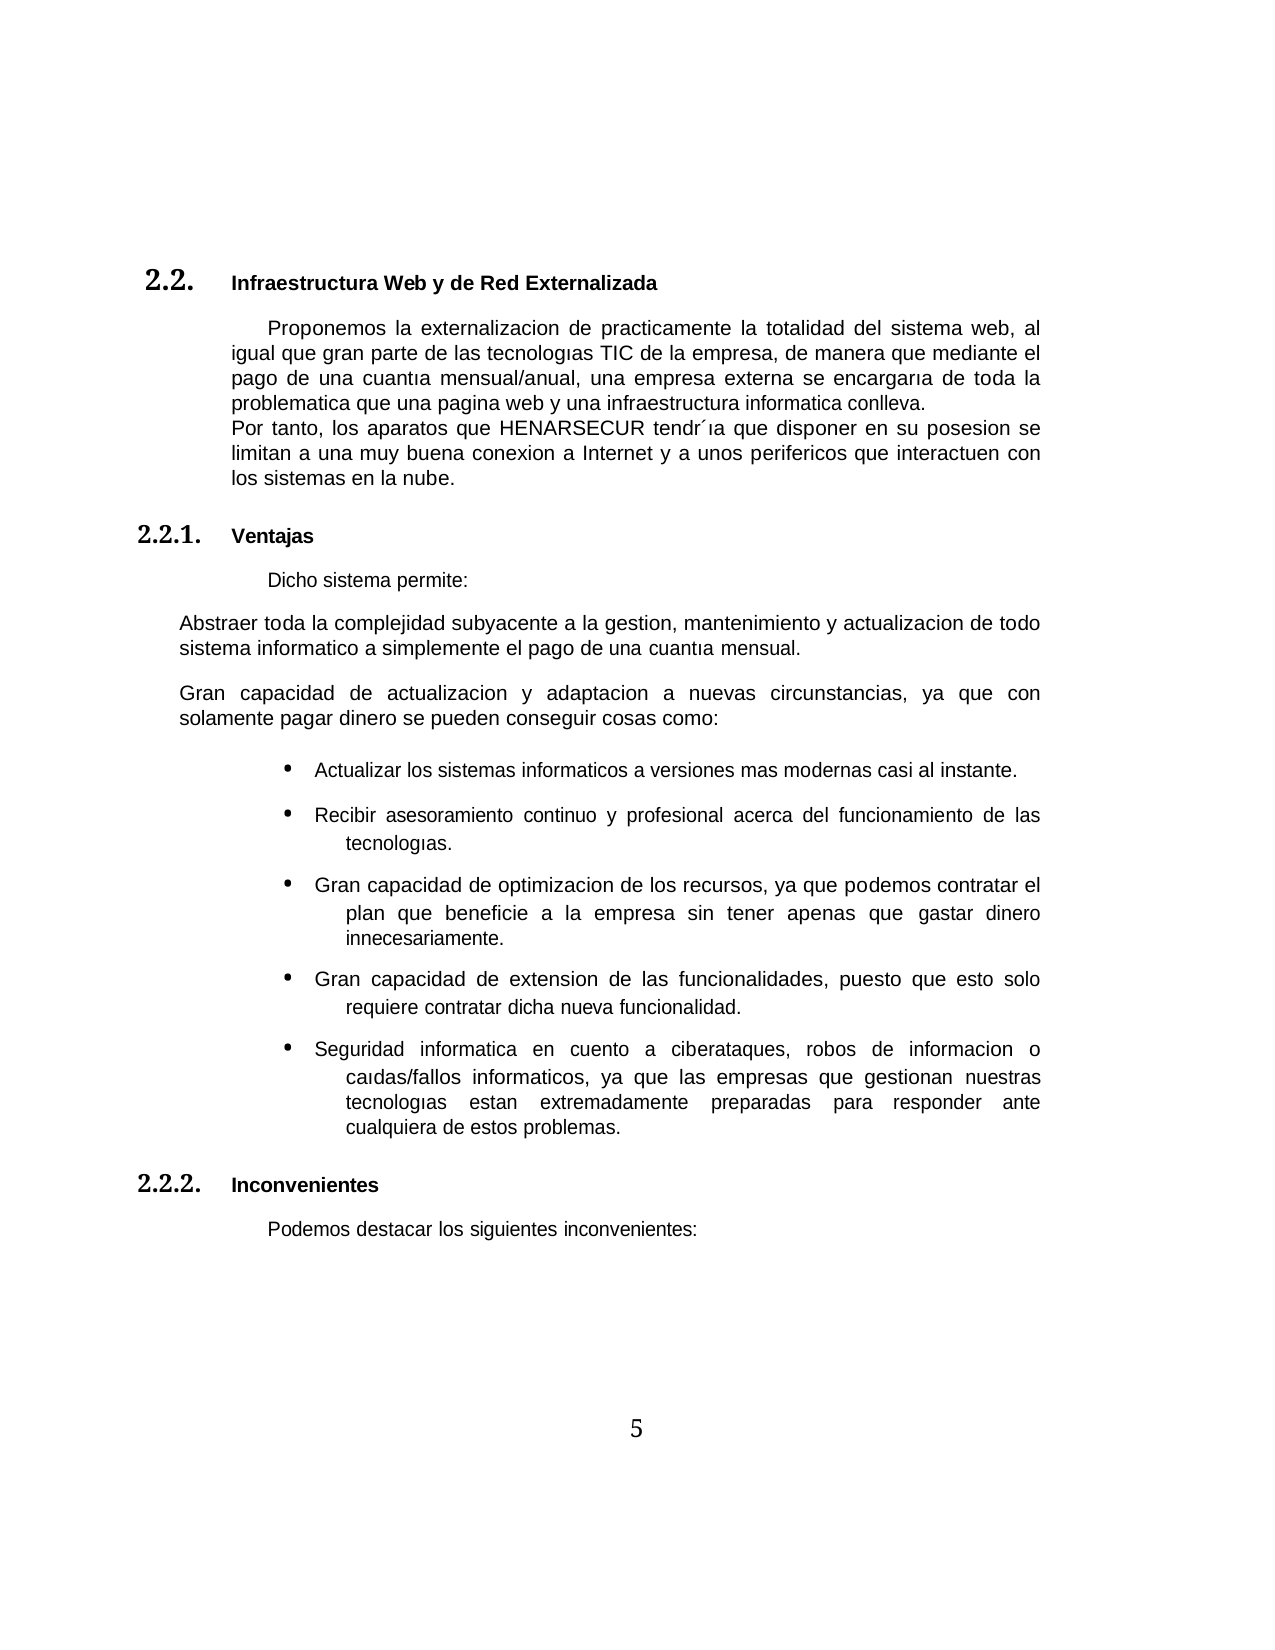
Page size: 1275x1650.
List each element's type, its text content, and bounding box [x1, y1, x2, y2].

list Seguridad informatica en cuento a ciberataques, robos de informacion o caıdas/fallos informaticos, ya que las empresas que gestionan nuestras tecnologıas estan extremadamente preparadas para responder ante cualquiera de estos problemas. [283, 1029, 1041, 1139]
text Dicho sistema permite: [267, 568, 1096, 592]
list Recibir asesoramiento continuo y profesional acerca del funcionamiento de las tecnologıas. [283, 796, 1041, 855]
text Por tanto, los aparatos que HENARSECUR tendr´ıa que disponer en su posesion se limitan a una muy buena conexion a Internet y a unos perifericos que interactuen con los sistemas en la nube. [231, 416, 1041, 490]
text Gran capacidad de actualizacion y adaptacion a nuevas circunstancias, ya que con solamente pagar dinero se pueden conseguir cosas como: [179, 681, 1041, 730]
list Ventajas [137, 516, 1096, 550]
text Proponemos la externalizacion de practicamente la totalidad del sistema web, al igual que gran parte de las tecnologıas TIC de la empresa, de manera que mediante el pago de una cuantıa mensual/anual, una empresa externa se encargarıa de toda la problematica que una pagina web y una infraestructura informatica conlleva. [231, 316, 1041, 415]
list Actualizar los sistemas informaticos a versiones mas modernas casi al instante. [283, 751, 1041, 785]
list Inconvenientes [137, 1165, 1096, 1199]
text Abstraer toda la complejidad subyacente a la gestion, mantenimiento y actualizacion de todo sistema informatico a simplemente el pago de una cuantıa mensual. [179, 611, 1041, 660]
list Gran capacidad de extension de las funcionalidades, puesto que esto solo requiere contratar dicha nueva funcionalidad. [283, 960, 1041, 1019]
text Podemos destacar los siguientes inconvenientes: [267, 1217, 1096, 1241]
list Infraestructura Web y de Red Externalizada [145, 259, 1096, 299]
list Gran capacidad de optimizacion de los recursos, ya que podemos contratar el plan que beneﬁcie a la empresa sin tener apenas que gastar dinero innecesariamente. [283, 865, 1041, 949]
